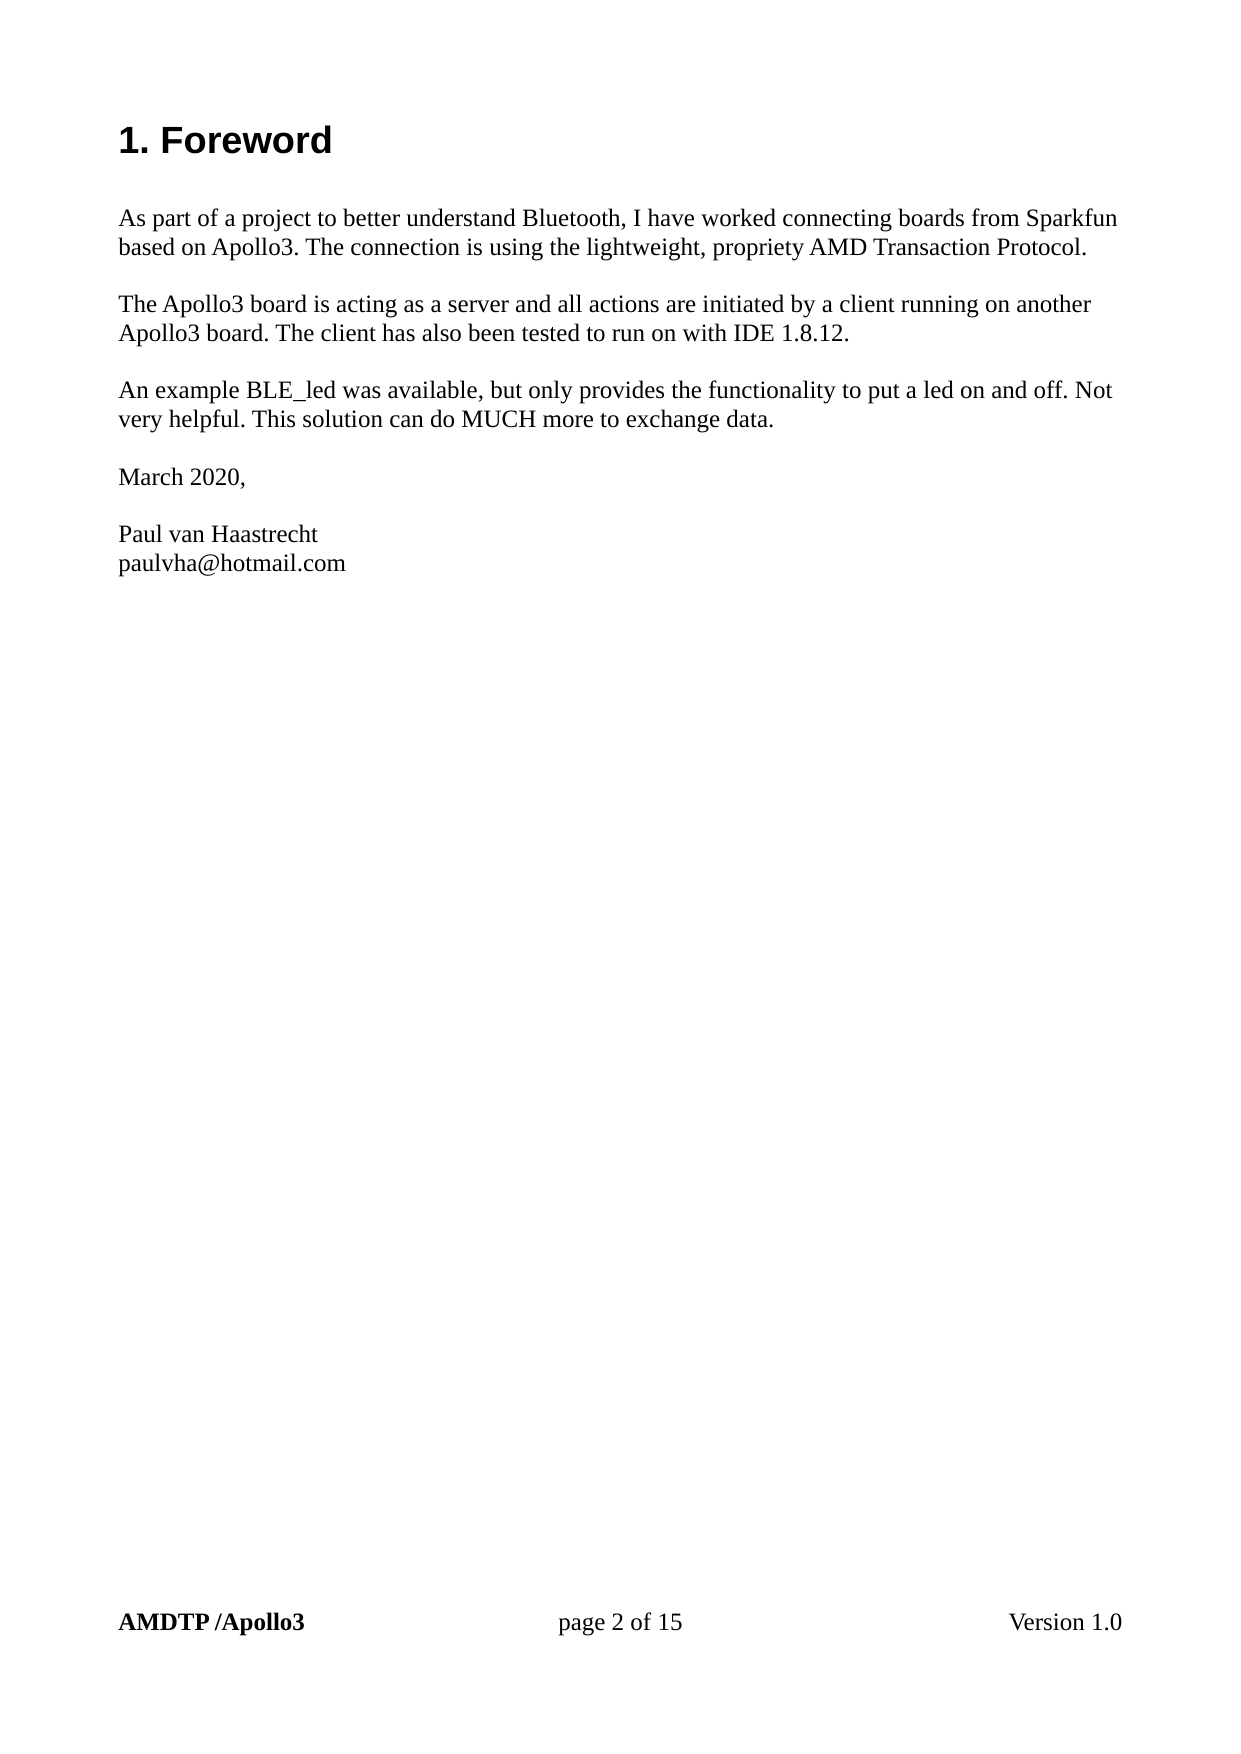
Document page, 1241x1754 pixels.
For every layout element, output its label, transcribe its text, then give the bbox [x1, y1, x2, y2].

text An example BLE_led was available, but only provides the functionality to put a led on and off. Not very helpful. This solution can do MUCH more to exchange data. [118, 376, 1122, 433]
text As part of a project to better understand Bluetooth, I have worked connecting boards from Sparkfun based on Apollo3. The connection is using the lightweight, propriety AMD Transaction Protocol. [118, 203, 1122, 261]
text March 2020, [118, 462, 1122, 491]
text Paul van Haastrecht [118, 519, 1122, 548]
subtitle 1. Foreword [118, 118, 1122, 162]
text paulvha@hotmail.com [118, 548, 1122, 577]
text The Apollo3 board is acting as a server and all actions are initiated by a client running on another Apollo3 board. The client has also been tested to run on with IDE 1.8.12. [118, 289, 1122, 347]
